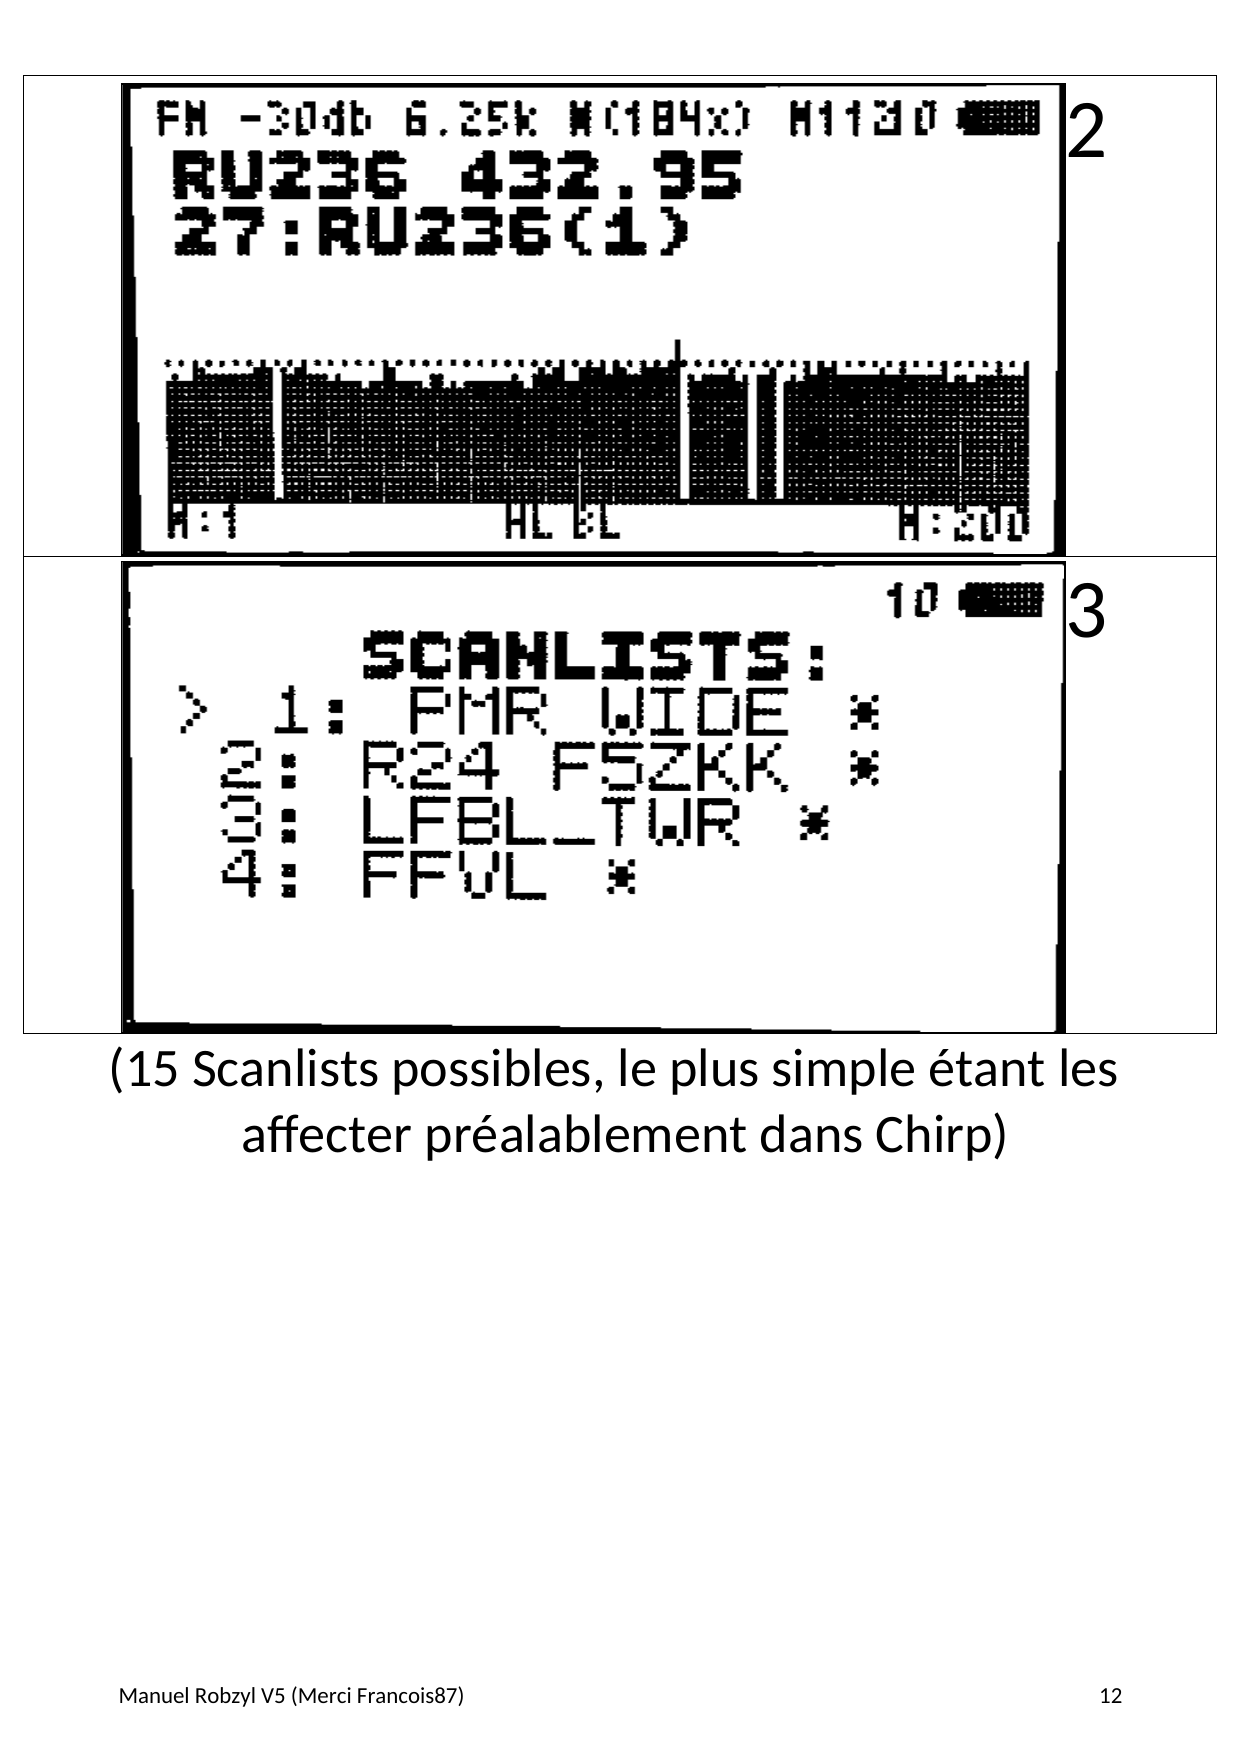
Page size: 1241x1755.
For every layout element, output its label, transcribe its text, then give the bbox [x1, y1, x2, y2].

table_cell 2 [24, 76, 1216, 556]
text (15 Scanlists possibles, le plus simple étant les affecter préalablement dans Chirp) [38, 1034, 1190, 1166]
table_cell 3 [24, 557, 1216, 1033]
